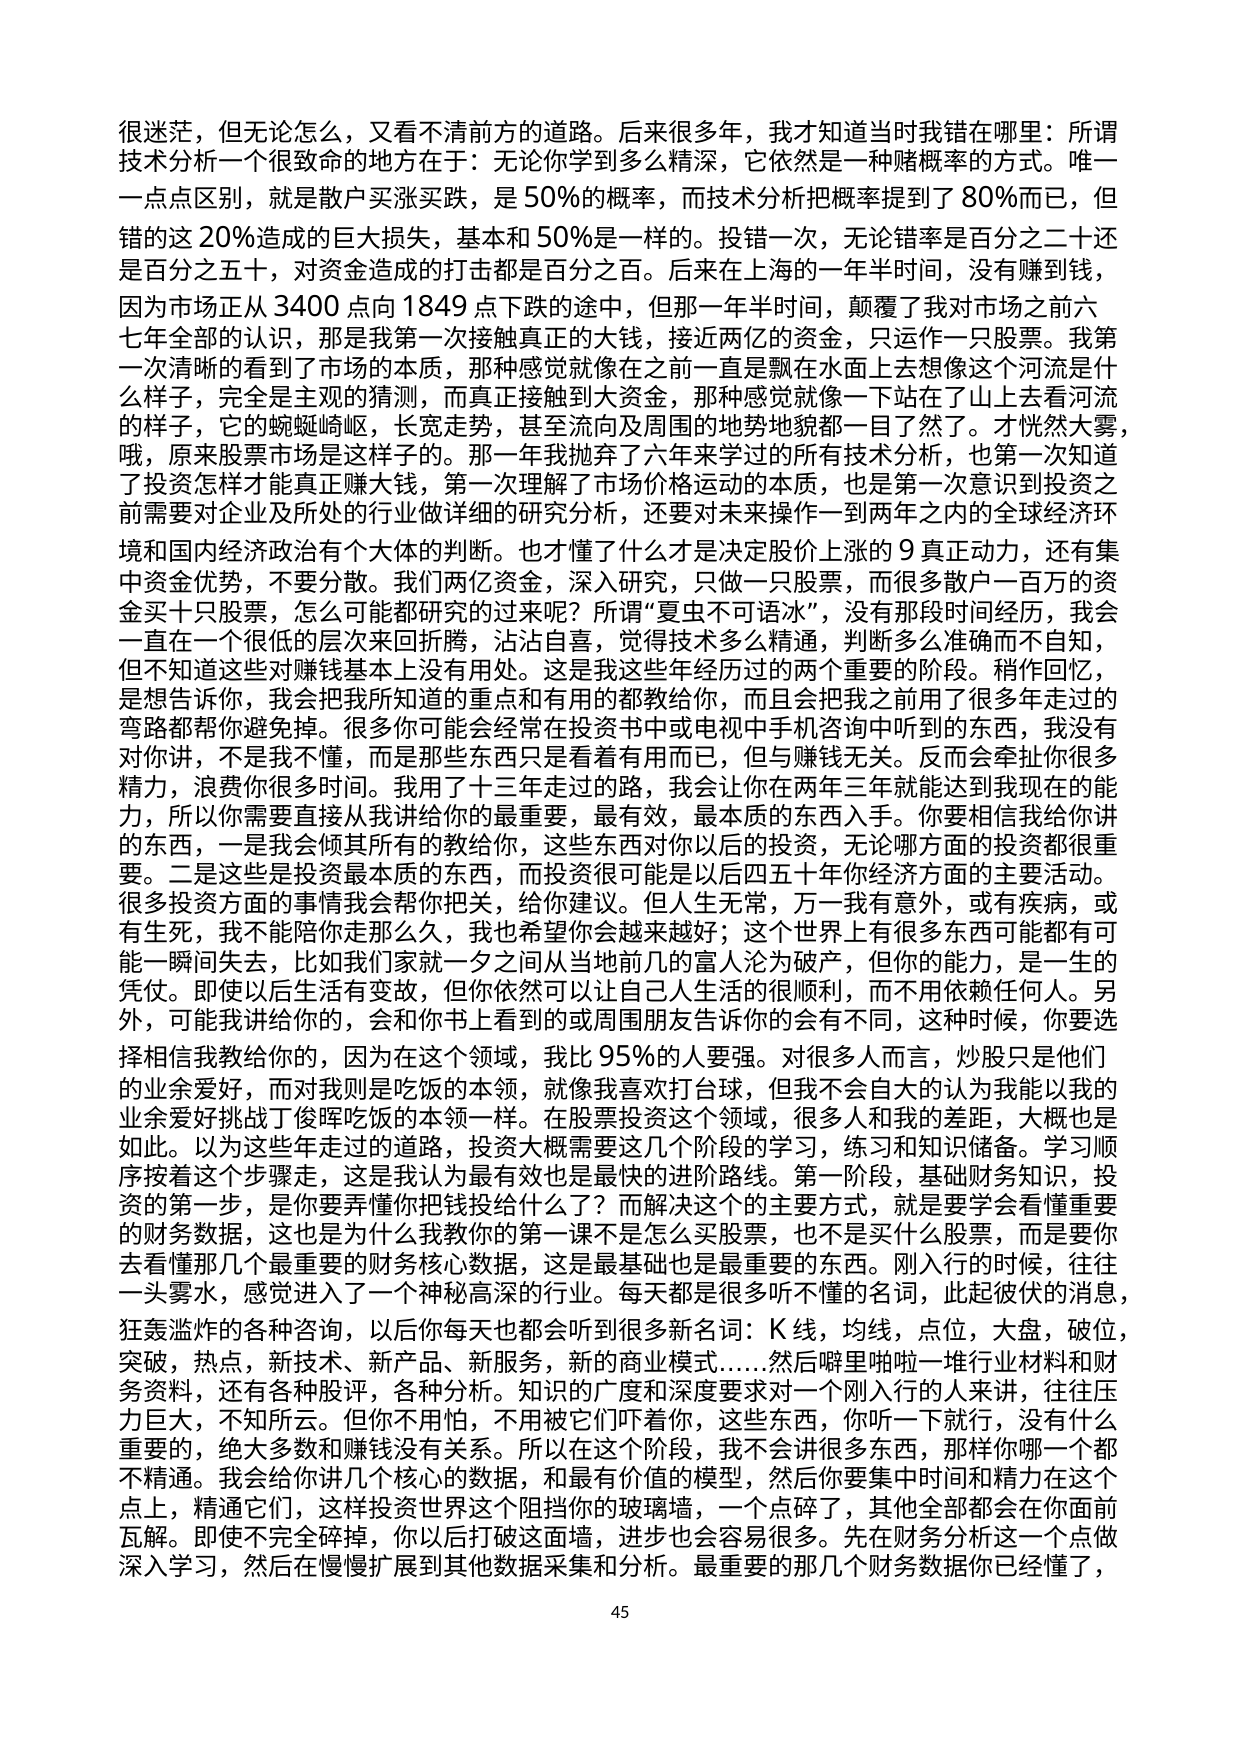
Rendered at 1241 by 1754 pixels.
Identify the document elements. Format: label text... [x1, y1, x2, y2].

text 早晨骑车回来，就开始写这篇关于投资学习的路线图。这篇文章可能会长一些，但这些是我14年投资的经历和我认为比较合适的进步阶梯。第一篇我大概写了一下我两个重要的经历，这对我得投资认识产生了巨大影响，了解一下，对我后面投资思想的形成背景会有一个比较好的理解。从2006年开始做第一笔交易，至今已经15年了。第一笔交易记得很清楚，本金整整两万元，是大二的学费和生活费，当时做的是期货豆粕，一天之内做了好多次短线，当天收盘，一共盈利2500元，觉得赚钱太容易了，一天就是12%的利润，自己简直就是天才。当时想，如果每天盈利1%，一年复利增长就会是多少啊，巴菲特30%的年化收益率真不怎么样。现在看来，当时是多么不知道天高地厚，无知所以无畏。但这一天的操作，也为以后六年的时间浪费和失败埋下了伏笔。因为这一天的操作，让我对两件事极为感兴趣，认为那是投资获利的技术，然后把几年的时间和精力全部都放在了对这两方面的研究上，却不知道自己方向错了，所有的努力全部都错了。这两方面就是：短线和快速获利，回头看，这两点都是错误的，真是投资世界的罂粟花，美丽而致命，并且知道是错误但难以自拔。希望短线交易和快速获利，这两点阻碍了80%以上的人在投资中获得成功。那时的我不知道，短线所计算出的每天如果盈利1%，看着不难吧，几年之后，复利就是个天文数字，这样的想法根本就是幻觉，不可能实现。那时的我也没有任何投资相关的基础知识，没有任何对行业的基本把握能力，也没有任何对所投资商品的基本研究，更不可能有独立的思考，独立的判断，一切的决定全部都是凭感觉，“我觉得要涨，我觉得要跌了，我看别人说这个很好，电视上说现在这个很有前途……”听着是不是很熟悉，和现在常见的散户一般无二。那时我不知道：利润是时间的函数，赚大钱是需要耐心和时间的，更需要非常多的研究和对于商业知识储备的。之后六年，全部时间和精力都放在了关于K线，均线，指标，形态，黄金分割，江恩理论，变盘窗口，迪马克连续……这些技术的研究中去，我在这些上面花费了整整六年的时间，别人知道的技术方法我都懂，别人不知道的我也懂。研究的越深，越觉得好神奇啊，但悲剧的是，我可以准确的判断出高点，低点，买入卖出大部分都是在最恰当的时机，尽管很少会亏大钱，但我也不能赚到大钱。我总是小赚小亏中不断的徘徊，就好像身在迷雾之中，很迷茫，但无论怎么，又看不清前方的道路。后来很多年，我才知道当时我错在哪里：所谓技术分析一个很致命的地方在于：无论你学到多么精深，它依然是一种赌概率的方式。唯一一点点区别，就是散户买涨买跌，是50%的概率，而技术分析把概率提到了80%而已，但错的这20%造成的巨大损失，基本和50%是一样的。投错一次，无论错率是百分之二十还是百分之五十，对资金造成的打击都是百分之百。后来在上海的一年半时间，没有赚到钱，因为市场正从3400点向1849点下跌的途中，但那一年半时间，颠覆了我对市场之前六七年全部的认识，那是我第一次接触真正的大钱，接近两亿的资金，只运作一只股票。我第一次清晰的看到了市场的本质，那种感觉就像在之前一直是飘在水面上去想像这个河流是什么样子，完全是主观的猜测，而真正接触到大资金，那种感觉就像一下站在了山上去看河流的样子，它的蜿蜒崎岖，长宽走势，甚至流向及周围的地势地貌都一目了然了。才恍然大雾，哦，原来股票市场是这样子的。那一年我抛弃了六年来学过的所有技术分析，也第一次知道了投资怎样才能真正赚大钱，第一次理解了市场价格运动的本质，也是第一次意识到投资之前需要对企业及所处的行业做详细的研究分析，还要对未来操作一到两年之内的全球经济环境和国内经济政治有个大体的判断。也才懂了什么才是决定股价上涨的9真正动力，还有集中资金优势，不要分散。我们两亿资金，深入研究，只做一只股票，而很多散户一百万的资金买十只股票，怎么可能都研究的过来呢？所谓“夏虫不可语冰”，没有那段时间经历，我会一直在一个很低的层次来回折腾，沾沾自喜，觉得技术多么精通，判断多么准确而不自知，但不知道这些对赚钱基本上没有用处。这是我这些年经历过的两个重要的阶段。稍作回忆，是想告诉你，我会把我所知道的重点和有用的都教给你，而且会把我之前用了很多年走过的弯路都帮你避免掉。很多你可能会经常在投资书中或电视中手机咨询中听到的东西，我没有对你讲，不是我不懂，而是那些东西只是看着有用而已，但与赚钱无关。反而会牵扯你很多精力，浪费你很多时间。我用了十三年走过的路，我会让你在两年三年就能达到我现在的能力，所以你需要直接从我讲给你的最重要，最有效，最本质的东西入手。你要相信我给你讲的东西，一是我会倾其所有的教给你，这些东西对你以后的投资，无论哪方面的投资都很重要。二是这些是投资最本质的东西，而投资很可能是以后四五十年你经济方面的主要活动。很多投资方面的事情我会帮你把关，给你建议。但人生无常，万一我有意外，或有疾病，或有生死，我不能陪你走那么久，我也希望你会越来越好；这个世界上有很多东西可能都有可能一瞬间失去，比如我们家就一夕之间从当地前几的富人沦为破产，但你的能力，是一生的凭仗。即使以后生活有变故，但你依然可以让自己人生活的很顺利，而不用依赖任何人。另外，可能我讲给你的，会和你书上看到的或周围朋友告诉你的会有不同，这种时候，你要选择相信我教给你的，因为在这个领域，我比95%的人要强。对很多人而言，炒股只是他们的业余爱好，而对我则是吃饭的本领，就像我喜欢打台球，但我不会自大的认为我能以我的业余爱好挑战丁俊晖吃饭的本领一样。在股票投资这个领域，很多人和我的差距，大概也是如此。以为这些年走过的道路，投资大概需要这几个阶段的学习，练习和知识储备。学习顺序按着这个步骤走，这是我认为最有效也是最快的进阶路线。第一阶段，基础财务知识，投资的第一步，是你要弄懂你把钱投给什么了？而解决这个的主要方式，就是要学会看懂重要的财务数据，这也是为什么我教你的第一课不是怎么买股票，也不是买什么股票，而是要你去看懂那几个最重要的财务核心数据，这是最基础也是最重要的东西。刚入行的时候，往往一头雾水，感觉进入了一个神秘高深的行业。每天都是很多听不懂的名词，此起彼伏的消息，狂轰滥炸的各种咨询，以后你每天也都会听到很多新名词：K线，均线，点位，大盘，破位，突破，热点，新技术、新产品、新服务，新的商业模式……然后噼里啪啦一堆行业材料和财务资料，还有各种股评，各种分析。知识的广度和深度要求对一个刚入行的人来讲，往往压力巨大，不知所云。但你不用怕，不用被它们吓着你，这些东西，你听一下就行，没有什么重要的，绝大多数和赚钱没有关系。所以在这个阶段，我不会讲很多东西，那样你哪一个都不精通。我会给你讲几个核心的数据，和最有价值的模型，然后你要集中时间和精力在这个点上，精通它们，这样投资世界这个阻挡你的玻璃墙，一个点碎了，其他全部都会在你面前瓦解。即使不完全碎掉，你以后打破这面墙，进步也会容易很多。先在财务分析这一个点做深入学习，然后在慢慢扩展到其他数据采集和分析。最重要的那几个财务数据你已经懂了，然后我觉得你在这个阶段，有必要学习一些基础的会计知识。会计是商业世界通用的语言，不需要太精深，但是财务的三大表：资产负债表，损益表，现金流量表这个你得能看得懂。这个对你以后投资任何企业，包括你自己以后做公司都很重要，也很有用。买一本基础入门的财务书就可以，推荐《财报就像故事书》，那本简单易懂。读完之后，建议看完一百家公司的财务报表作为练习，这个量不大，只看年报中的财务报表这块，每天半小时大概能看两份，以后你熟悉了速度会越来越快。两个月左右你就对财务这方面基本懂了，具有财务分析的能力了。这是做任何商业和投资分析基础中的基础。这个能力我觉得非常有学习的价值，无论未来从事什么职业，财商都是很重要的构成部分，至少会构成个人核心竞争力的一部分。在这个阶段你并不需要完全清楚所做工作在整个项目投资流程和决策上所处的位置和作用，并不知道“为什么”。你要做的就是把这个环节上重要的链条一块一块精通。第二个阶段：了解行业的特点，财务知识掌握了之后，就是对于各个行业做一个大概的了解，每一个行业都是不一样的。有了基础的财务知识所谓基本功，你就能看懂各个行业数据的比较了。比如做餐饮的全聚德和做中药的同仁堂，比如石油行业中国石油和运输中国远洋，比如做矿山开采和做生物技术的行业，比如做军工火箭的和做手机生产的行业，还有银行保险和教育美容都完全不一样的。他们生意的模式，发展的模式，未来的走向，都是不一样的，各有特点，你可以在以后很多年的时间里，持续加深了解，但现在这个阶段，你要大体了解，对各个行业有个宏观的基本认识。你对一个行业理解了之后，你就能对这个行业里面所有的公司都理解了。比如你能看懂手机这个行业的主要特征和关键点之后，给你一份华为的年报，你就能很容易看懂，同样给你一份苹果的，一份OPPO的，你一样都能看懂，既能看懂他们是怎样赚钱的，也能看懂他们的问题在哪？以此类推，都是如此，是不是很有趣。而这一阶段的学习的方式，就是找一本靠谱的关于各个不同行业研究的书，我回头给你带一本。看他们对行业不同特点的研究总结，然后回头去找相关行业上市公司的年报，多看几份，作为印证和练习。这是最重要的一个阶段，一般大的行业也就二十类左右，每一个行业最少找十家上市公司的年报作为阅读练习，大概你需要看两百份年报，每天如果能看两份，需要三四个月。但这一百多天之后，你对商业，对经济，对各个行业的发展，对国家的产业政策，甚至对未来两到三年的经济走势的判断，和你现在会有天壤之别，这是最重要的一个练习。走完这个阶段，你就能发现，我们现实生活中赚钱的机会到处都是，只是有的值得去做，有的不值得去费事罢了。这两个阶段需要你花费一年的时间完成学习，是最痛苦和最累的一个阶段，因为很多东西你完全不懂，需要重新接触理解，多看多想。但一旦入门之后，后面的学习只是前面的加深，就会容易很多。一年之后，你对商业和股票的理解，已经能超越80%以上的散户了。那时，你可以做一个测试，作为学习成果的检验，你可以把你朋友账户历史上买过的那些股票成交记录找出来，这在券商都能打印出来，对着看一遍，你觉能发现很多股票进场的时候，结果就已经注定了。问题在哪，你会一目了然。然后你会对未来各行业的发展，经济的走势形成自己独立的思考和判断，尽管这时的判断不会很精确，但大体轮廓会有了。这已经能对大多数人形成压倒性的优势了。很多人很难走到这个步骤，第一步大量的财务分析，就卡住了大多数人前进的步伐。而到了这一步做完练习，你基本上已经知道以后钱应该投向哪个方向，未来那些行业是有前途的，那些注定是夕阳行业注定没落。而且经过这个阶段，以后几十年的时间，很少会有别人让你投资的项目可以骗到你。因为你对各个行业都会有一个基础的认识，一旦有项目超越了基础的逻辑，很可能孕含着巨大的风险，甚至基本能判定为骗局。第三阶段：大量深入研究上市公司，前两个阶段的学习结束之后，你对市场和商业的认识已经远远超出常人很多了。下一步开始进一步细化，做我目前每天做的日常任务：去大量看具体的上市公司的年报。2018年底，中国企业总数石50万家，但上市公司只有3600多只，占整体数量的百分之一不到。这也就意味着，尽管这些公司有财务造假，有很多亏损，有经营不善，但这些依然是中国经济每一个细分行业最优秀的企业。他们代表着行业的最高水平。这有什么用呢？当然很有用。你在第一个阶段有了基本的财务知识，第二阶段知道了不同行业不同特点，然后你就能在上市公司中找到本行业最优秀的公司作为行业的参照物。对任何在行业本质相同的投资中作为重要的数据参考。比如你准备给朋友的餐饮项目投资，但你又不懂餐饮，怎么办呢？去看全聚德的年报，看它的成本，毛利率，资本回报率估值.....等这些数据，同样是餐饮行业，也就意味着行业是相同的，经营方法，利润模式本质很少会产生巨大的区别。而上市公司作为本行业拥有最大优势的企业，有资金，能招聘到本行业最好的人才，进行最好的管理，你们未来投资的这个餐饮项目，做到最好，就是这个水准，你就知道该不该投，有没有价值投，也同样在投之前，你就知道你们的项目以后大概能赚多少钱，会遇到哪些困难，未来大概是个什么样子。很多时候我对未来判断的比较准，不是我比别人聪明很多，而是我站在基础的数据之上，或者用牛顿的换来说，是因为我站在整个行业的宏观数据的肩膀之上。所以我能看到全貌，能看得更远。这不只是对股票如此，而是以后对于你所有要投资的项目，你都可以用这个方法基本提前得出判断甚至结论。行业特点是高一个级别的存在，行业下的具体生意是需要服从整个行业的同性的。就这些年的经验总结，我认为对一家你公司而言，判断最总要的因素有六个，这六项直接决定公司能发展多大，有没有前途。这每一项下面又有一些具体的内容，但这个会在你以后漫长的投资生涯中慢慢总结，我在这里先给你讲框架类的东西，这些大的框架不要出错，对一项生意或一家企业大的方判断就不会出错。1.控股股东：你要知道谁是这家企业真正的主人，他的能量，他的资本将直接决定企业的基因。而且在行业严冬来临的时候，可以直接觉得企业能不能生存下去。我目前只买国务院国资委和省国资委直接控股的央企。这些事中国经济最核心的资产，即使遇到行业低谷，国家也会通过经济和行政手段进行干预，让它更好的发展下去。另为我们国内民营企业数据造假太多，一旦出问题，就会跌一二十个跌停板，甚至退市，会很惨，这个风险对我是致命的。但你在学习的过程中，不用向我一样。你可以像我一样，只买央企的股票，但看具体年报，可以什么行业都看一看，对哪方面感兴趣，就去看这个行业相关的上市公司。时间长了，对各种生意和商业模式理解就很透了。2.主营业务集中：做公司和个人成长一样，要专注，才有可能成长为行业最有竞争里的企业。什么都想做的企业，往往什么都做不好。多元化发展的企业，往往形成的不是各个业务之间的互补，而更大的可能是分散了力量，各个方面都失去竞争优势。3.业务有独特性，最好是独一无二，这是真正有价值的地方。比如茅台，比如云南白药，比如双汇发展，海天酱油，全聚德，同仁堂......这些独一无二的业务或独一无二产品或品牌会持续产生竞争优势，比如对于房地产的地段，也同样是一种独一无二的优势，餐厅的选址等等都是。任何一项投资或项目，这是最重要的。你一定要它找到独特的竞争优势在哪里，如果找不到，不可能产生竞争力的，黯然收场基本从开始就是注定的。4.毛利率要高，要能够持续增长，持续赚钱，有持续的现金流。这样的企业才能快速的扩张，有现金储备，遇到问题才能扛过去，有机会也才能进行扩张，这样的项目才能让你的投资产生几倍几十倍的增长。5.买在行业拐点；产品拐点，或业绩拐点或周期拐点，那个点就是跌势已经，新涨开始的那个点。那是风险最低，利润最大的进场位置。不要追高去买，投资市场机会很多，没有不可错过的机会。大家都扎堆干的事，基本没前途，市场重要的时候，大众一定事错的。6.在一样东西还没有涨起来时，低价低位的时候进场买入，大家都开始讨论在这件事上赚了多少钱时退出。巴菲特总结的很经典：“在别人恐惧的时候贪婪，在别人贪婪的时候恐惧"。这些就是对项目和企业我觉得最关键的几点。其他可能还有不少，但都是可以克服和改正的，而这几点的错误是致命的。第四个阶段：宏观理解，大量阅读，融会贯通，经过前三个阶段的学习，你已经能够对商业和行业有自己的深入理解和独立的思考了，在这阶段的任务，就是大量阅读。阅读的内容有两方面，一是阅读国内宏观经济方面的文章，包括经济指标，经济数据，地产 ，商品等各个方面的文章，《经济观察报》《中国投资》多读这两份报纸杂志，建议订阅纸质版。再就是就是每天多看财经新闻，长期耳闻目染。另一个重要的阅读方向就是去阅读国外资本市场两百年来那些穿越时空的经典，去更深层次的思考投资的本质，价值的本质，商业的本质，经济的本质。大量阅读的作用是帮助里把前期的那些学习的重要环节打通，以对各个知识融会贯通。这是只是才能真正成为能力。这其实不应该是一个人阶段，而是一直从始到终几十年都要持续的工作。前三个阶段的学习完成，大概需要一年多到两年，但我觉得这对一生都有巨大的价值的。多看多想多思考，你就很容易看到下一波机会在哪里。你不再是随波逐流的投资，而是可以提前预判，然后在生活中到处都可以看到别人视而不见的机会 看到别人熟视无睹的风险。比如别人可能知道下一波风口在人工智能，但如果如果你仅仅知道互联网+、工业4.0、物联网、智能制造这些概念，而不去洞察制造业自动化、信息化和智能化的发展阶段与规律，那就很难洞察先机，更难分辨真假、发现风险，多数情况会成为抬轿子的甚至是接盘侠。前期大量的知识储备，行业演技，具体企业研究，你就会超过投资行业90%的人。但这个阶段是行业内绝大多数从业人员的分化阶段，90%的从业者几乎永远停留在此阶段。在大量的思考实践之后，去通过那些经典的投资书籍融会贯通。我读过投资领域差不多所有重要的著作，大概四百多本，但你不要害怕这个数量，其中真正有价值反复阅读的大概只有二三十本，你读这些就好了。当你有了前期的基础积累之后，这些书读起来很容易。而且值得一遍一遍反复读。你可以这样想，这每本书的经验和教训，都是别人花了几亿甚至几十几百亿亏出来的，我们几十块钱就买到了，这个简直太值了。大量的阅读之后会产生思考，思考会助推自己发现投资行业其实并不存在绝对的标准和权威，不同机构和个人存在不同的价值理念、投资策略，而这些不同的价值理念和投资策略都有成功和失败的案例，一时会感到无所适从。市场很多“大佬”、“投资家”都会总结出自己看企业，不同人给出的标准不同，甚至相互矛盾，如果能从困惑中去对比和分析，找到各自适用的不同条件，随后便是拨云见日，豁然开朗。这个阶段短则三五年，长则很多人一辈子也没迈过去。在不同的投资理念和策略中，集百家所长，灵活运用，慢慢会逐渐形成适合自己个性、经历和特长的 价值理念和投资逻辑。在这种自我形成的逻辑下，再回过头来去看各种项目，往往不管表象千变万化，亦能够快速抓住本质。全部写完了，用了一天时间，但我觉得的很开心，终于可以为你做一点事情，并且很感谢你，可以借此让我对这些年的投资做一个系统性的总结。这是一个大纲，写的是概括性的内容，细节的东西，你遇到问题，我讲给你。在你学习的过程中，我也会把这些全部再学习一边，以便随时能解决你不懂的问题。我觉得这些学习完成之后，你至少能达到我现在的水平，也许会超过我。你悟性比我要高很多，我只是个平凡的人，唯一的天赋也许就是会比别人更执着。也许你很奇怪，我写了这么多，怎么没写怎么选股，怎么操作？因为我告诉你的不只是股票进阶的路线图，而且是整个投资这项活动的进阶路线图。技术是很简单的东西，我已经告诉你了获利能力最高的形态。等你没有压力的时候，去开一个股票账户，投十万就好，你需要边学习边去真实的实践。不要怕亏损的，一定要进场实践，才能把你学到的东西转化为真正的能力。真实的钱和模拟资金是不一样的，那种赚钱亏钱所带来的内心波动，会让你对学习过的内容有更深入的理解和记忆。投资的本质是相同的，投什么，只是外在的表现而已，当你走完了这几个阶段，投什么对你已经无所谓的，当你内功强大，飞花粘叶皆可伤人。一样的，当那时，股票的买卖点对你来说是很清晰的，一项商业投资的前途也是如此，很清晰，都不是什么难的事。很多人炒股本末倒置了，选股就像招式，招式是最简单的东西，但不是致胜的东西。郭靖的降龙十八掌天下无敌，而后期丐帮帮主的降龙十八掌不过尔尔。不是招式厉害，而是郭靖厉害。我相信你能懂我的意思。而且投资最终在市场上交易的是你的思想，金额市场放大了我们对世界的认识，也放大了人性的弱点：贪婪和恐惧。我最终的理想，不是在市场上赚多少钱，我对物质享受兴趣不大，而是我需要大量的钱去在市场上验证我对这个世界的理解。就目前的认识，只能给你讲到个地步，对你未来的投资应该能用很久。更高的境界和层次，我觉得我需要管理的资金超过十亿这个级别我才能感悟到。那时我再讲给你听。有时会为未来想很多，这些东西你都学习完了，不止是对投资和经济，而且可能会对世界的认识和理解都会和现在完全不同，你对未来的规划可能也会和现在完全不同，也许那时你可能会有和现在能有完全不一样的思考，更好的考虑。 [118, 118, 1122, 1581]
